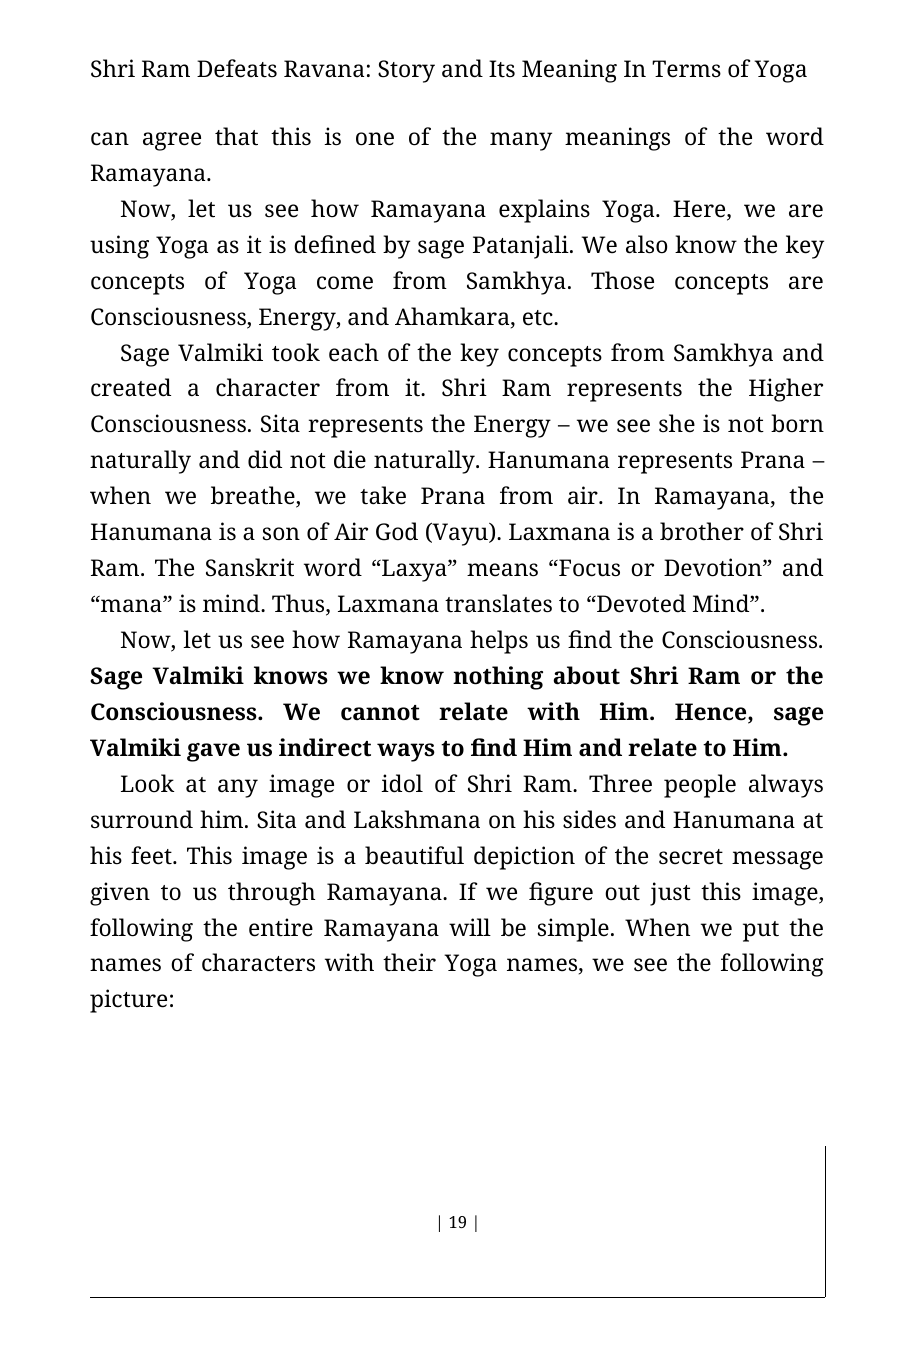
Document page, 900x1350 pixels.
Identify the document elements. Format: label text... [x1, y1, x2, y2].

text Now, let us see how Ramayana helps us find the Consciousness. Sage Valmiki knows we know nothing about Shri Ram or the Consciousness. We cannot relate with Him. Hence, sage Valmiki gave us indirect ways to find Him and relate to Him. [90, 624, 825, 763]
text Now, let us see how Ramayana explains Yoga. Here, we are using Yoga as it is defined by sage Patanjali. We also know the key concepts of Yoga come from Samkhya. Those concepts are Consciousness, Energy, and Ahamkara, etc. [90, 193, 825, 332]
text can agree that this is one of the many meanings of the word Ramayana. [90, 121, 825, 188]
text Sage Valmiki took each of the key concepts from Samkhya and created a character from it. Shri Ram represents the Higher Consciousness. Sita represents the Energy – we see she is not born naturally and did not die naturally. Hanumana represents Prana – when we breathe, we take Prana from air. In Ramayana, the Hanumana is a son of Air God (Vayu). Laxmana is a brother of Shri Ram. The Sanskrit word “Laxya” means “Focus or Devotion” and “mana” is mind. Thus, Laxmana translates to “Devoted Mind”. [90, 336, 825, 619]
text Look at any image or idol of Shri Ram. Three people always surround him. Sita and Lakshmana on his sides and Hanumana at his feet. This image is a beautiful depiction of the secret message given to us through Ramayana. If we figure out just this image, following the entire Ramayana will be simple. When we put the names of characters with their Yoga names, we see the following picture: [90, 768, 825, 1014]
